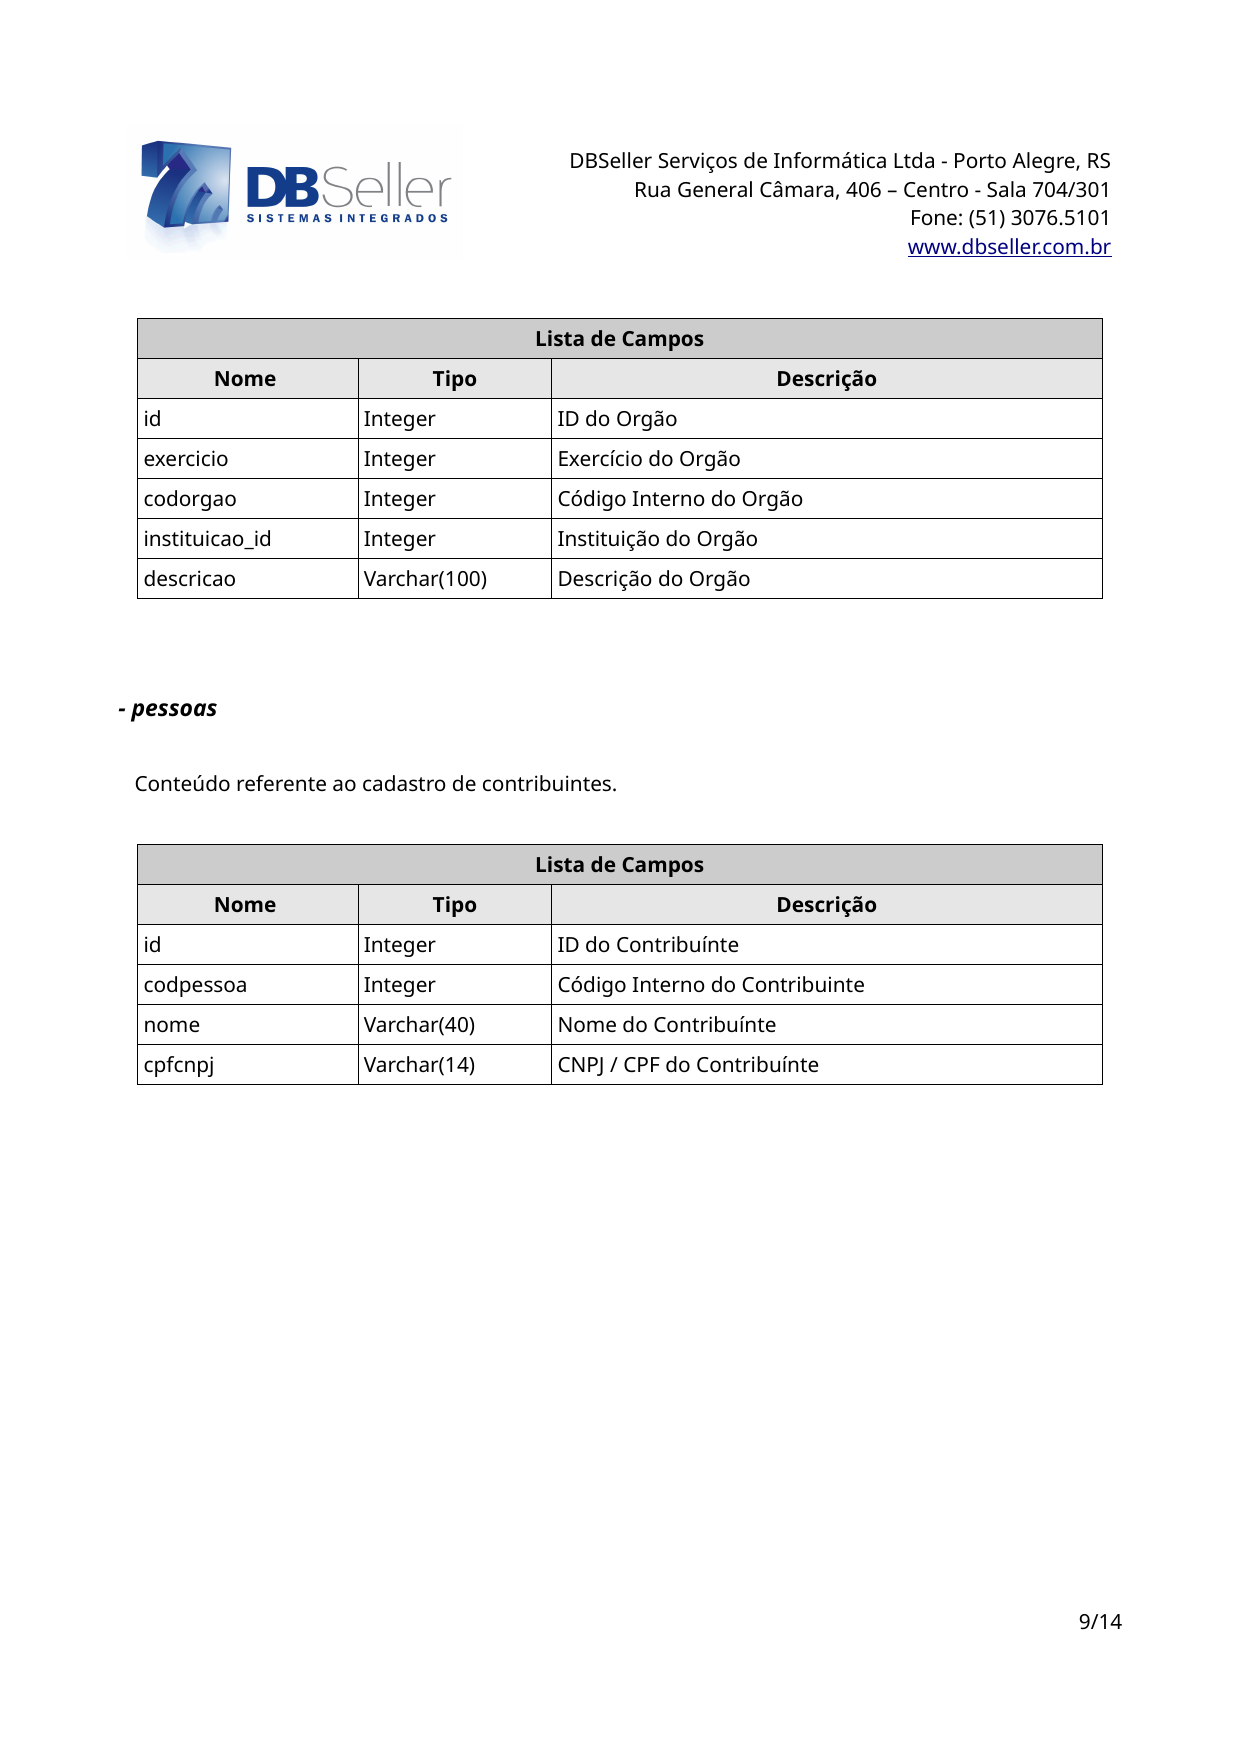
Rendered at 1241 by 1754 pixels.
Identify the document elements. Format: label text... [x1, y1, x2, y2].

table_cell ID do Contribuínte [552, 925, 1102, 964]
table_cell Exercício do Orgão [552, 439, 1102, 478]
table_cell codpessoa [138, 965, 358, 1004]
table_cell Varchar(100) [359, 559, 551, 598]
subtitle - pessoas [118, 691, 1122, 723]
table_cell Nome do Contribuínte [552, 1005, 1102, 1044]
table_cell Código Interno do Orgão [552, 479, 1102, 518]
table_cell Descrição [552, 885, 1102, 924]
table_cell Integer [359, 439, 551, 478]
table_cell Tipo [359, 885, 551, 924]
table_cell Varchar(40) [359, 1005, 551, 1044]
table_cell Integer [359, 479, 551, 518]
table_cell Integer [359, 399, 551, 438]
table_cell descricao [138, 559, 358, 598]
table_cell Integer [359, 925, 551, 964]
table_cell CNPJ / CPF do Contribuínte [552, 1045, 1102, 1084]
table_cell codorgao [138, 479, 358, 518]
table_cell Descrição do Orgão [552, 559, 1102, 598]
table_cell id [138, 925, 358, 964]
table_cell id [138, 399, 358, 438]
table_cell Nome [138, 359, 358, 398]
table_cell Varchar(14) [359, 1045, 551, 1084]
table_cell cpfcnpj [138, 1045, 358, 1084]
table_cell Instituição do Orgão [552, 519, 1102, 558]
table_header Lista de Campos [138, 319, 1102, 358]
table_cell nome [138, 1005, 358, 1044]
table_cell exercicio [138, 439, 358, 478]
table_cell Descrição [552, 359, 1102, 398]
table_cell Nome [138, 885, 358, 924]
text Conteúdo referente ao cadastro de contribuintes. [118, 769, 1122, 798]
table_header Lista de Campos [138, 845, 1102, 884]
table_cell ID do Orgão [552, 399, 1102, 438]
table_cell Código Interno do Contribuinte [552, 965, 1102, 1004]
table_cell Integer [359, 519, 551, 558]
table_cell Integer [359, 965, 551, 1004]
table_cell instituicao_id [138, 519, 358, 558]
picture [126, 125, 463, 260]
table_cell Tipo [359, 359, 551, 398]
